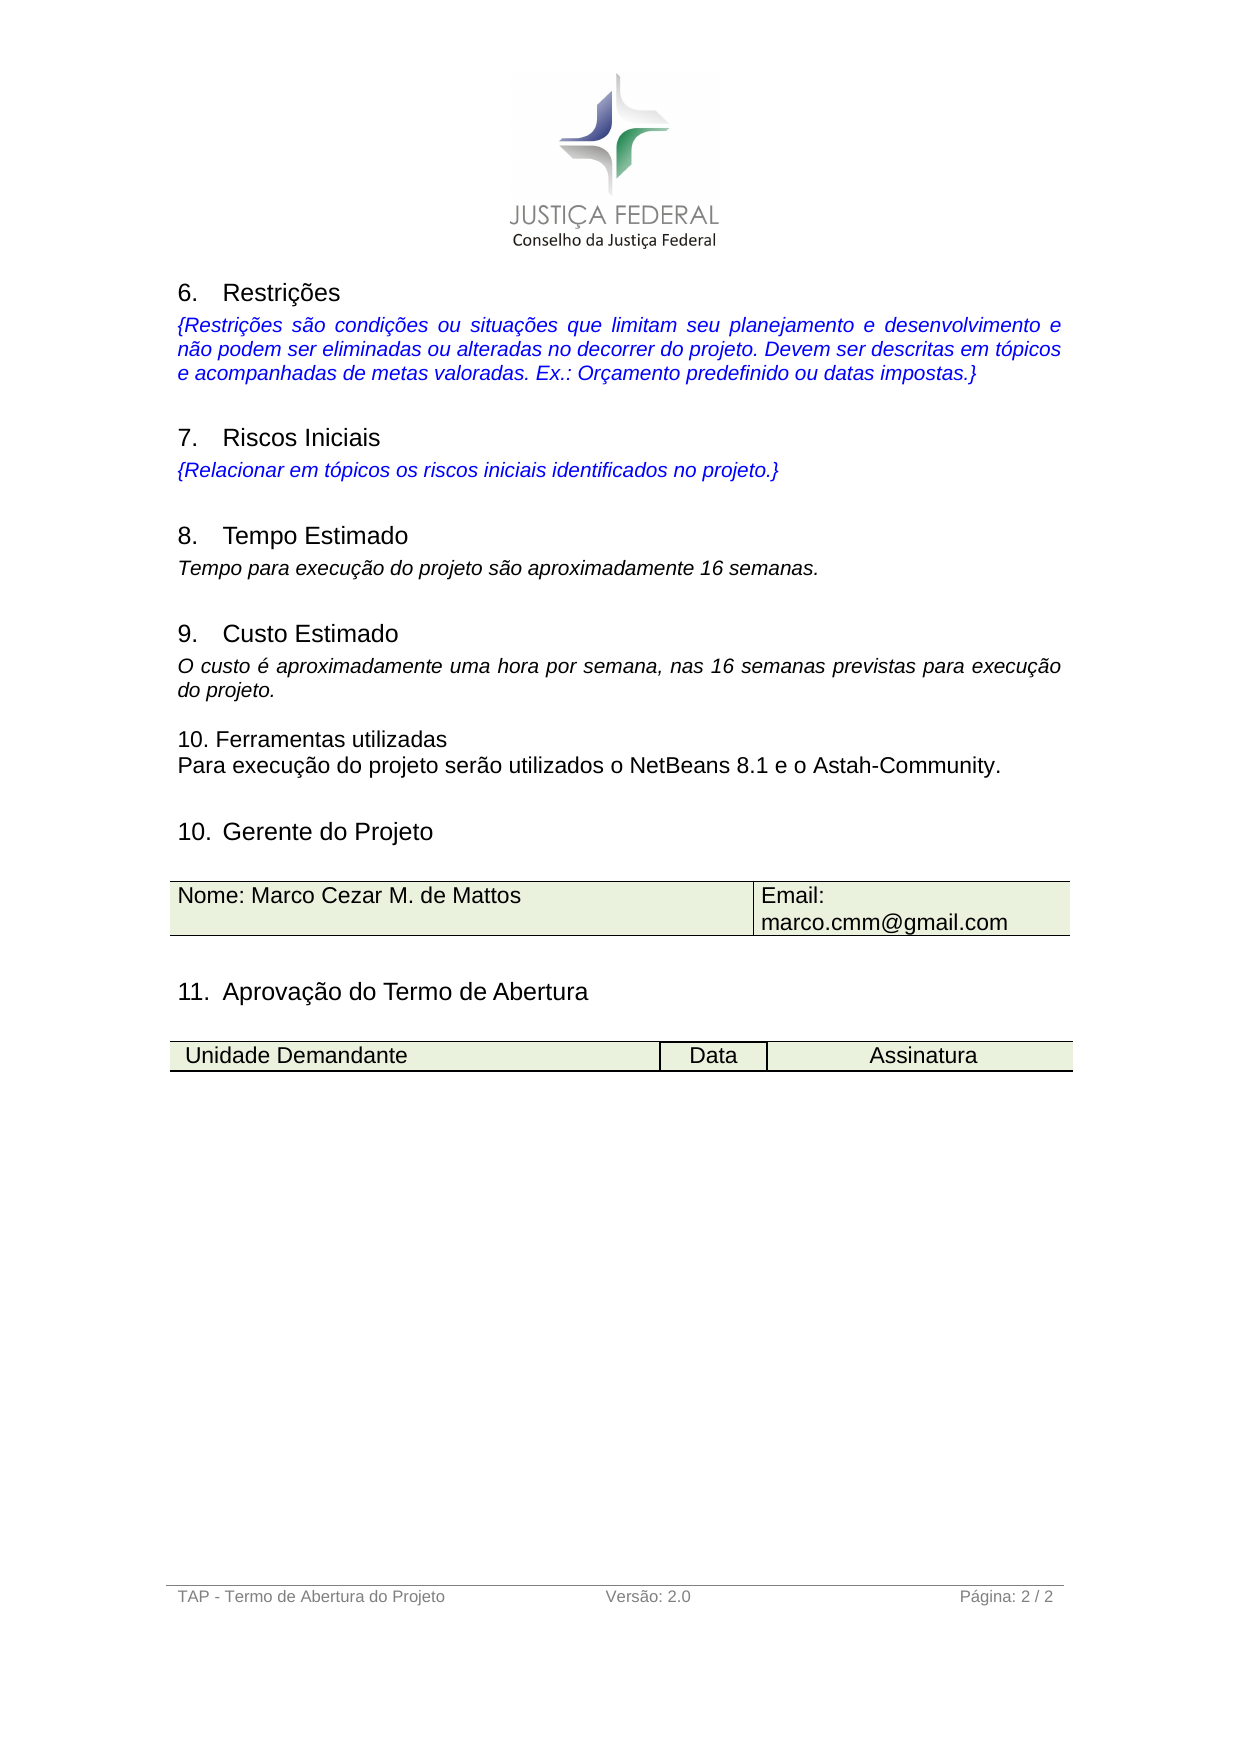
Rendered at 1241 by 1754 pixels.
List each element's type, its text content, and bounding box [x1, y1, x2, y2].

text Para execução do projeto serão utilizados o NetBeans 8.1 e o Astah-Community. [177, 752, 1063, 778]
table_header Unidade Demandante [170, 1042, 659, 1070]
picture [509, 73, 719, 249]
subtitle Aprovação do Termo de Abertura [177, 977, 1065, 1006]
table_header Assinatura [768, 1042, 1073, 1070]
table_header Nome: Marco Cezar M. de Mattos [170, 882, 753, 935]
subtitle Gerente do Projeto [177, 817, 1065, 846]
text Tempo para execução do projeto são aproximadamente 16 semanas. [177, 556, 1063, 580]
text {Restrições são condições ou situações que limitam seu planejamento e desenvolvimento e não podem ser eliminadas ou alteradas no decorrer do projeto. Devem ser descritas em tópicos e acompanhadas de metas valoradas. Ex.: Orçamento predefinido ou datas impostas.} [177, 313, 1063, 384]
text 10. Ferramentas utilizadas [177, 726, 1063, 752]
subtitle Custo Estimado [177, 619, 1065, 648]
subtitle Tempo Estimado [177, 521, 1065, 550]
subtitle Riscos Iniciais [177, 423, 1065, 452]
table_header Email: marco.cmm@gmail.com [754, 882, 1070, 935]
table_header Data [661, 1043, 766, 1070]
subtitle Restrições [177, 278, 1065, 306]
text O custo é aproximadamente uma hora por semana, nas 16 semanas previstas para execução do projeto. [177, 654, 1063, 702]
text {Relacionar em tópicos os riscos iniciais identificados no projeto.} [177, 458, 1063, 482]
